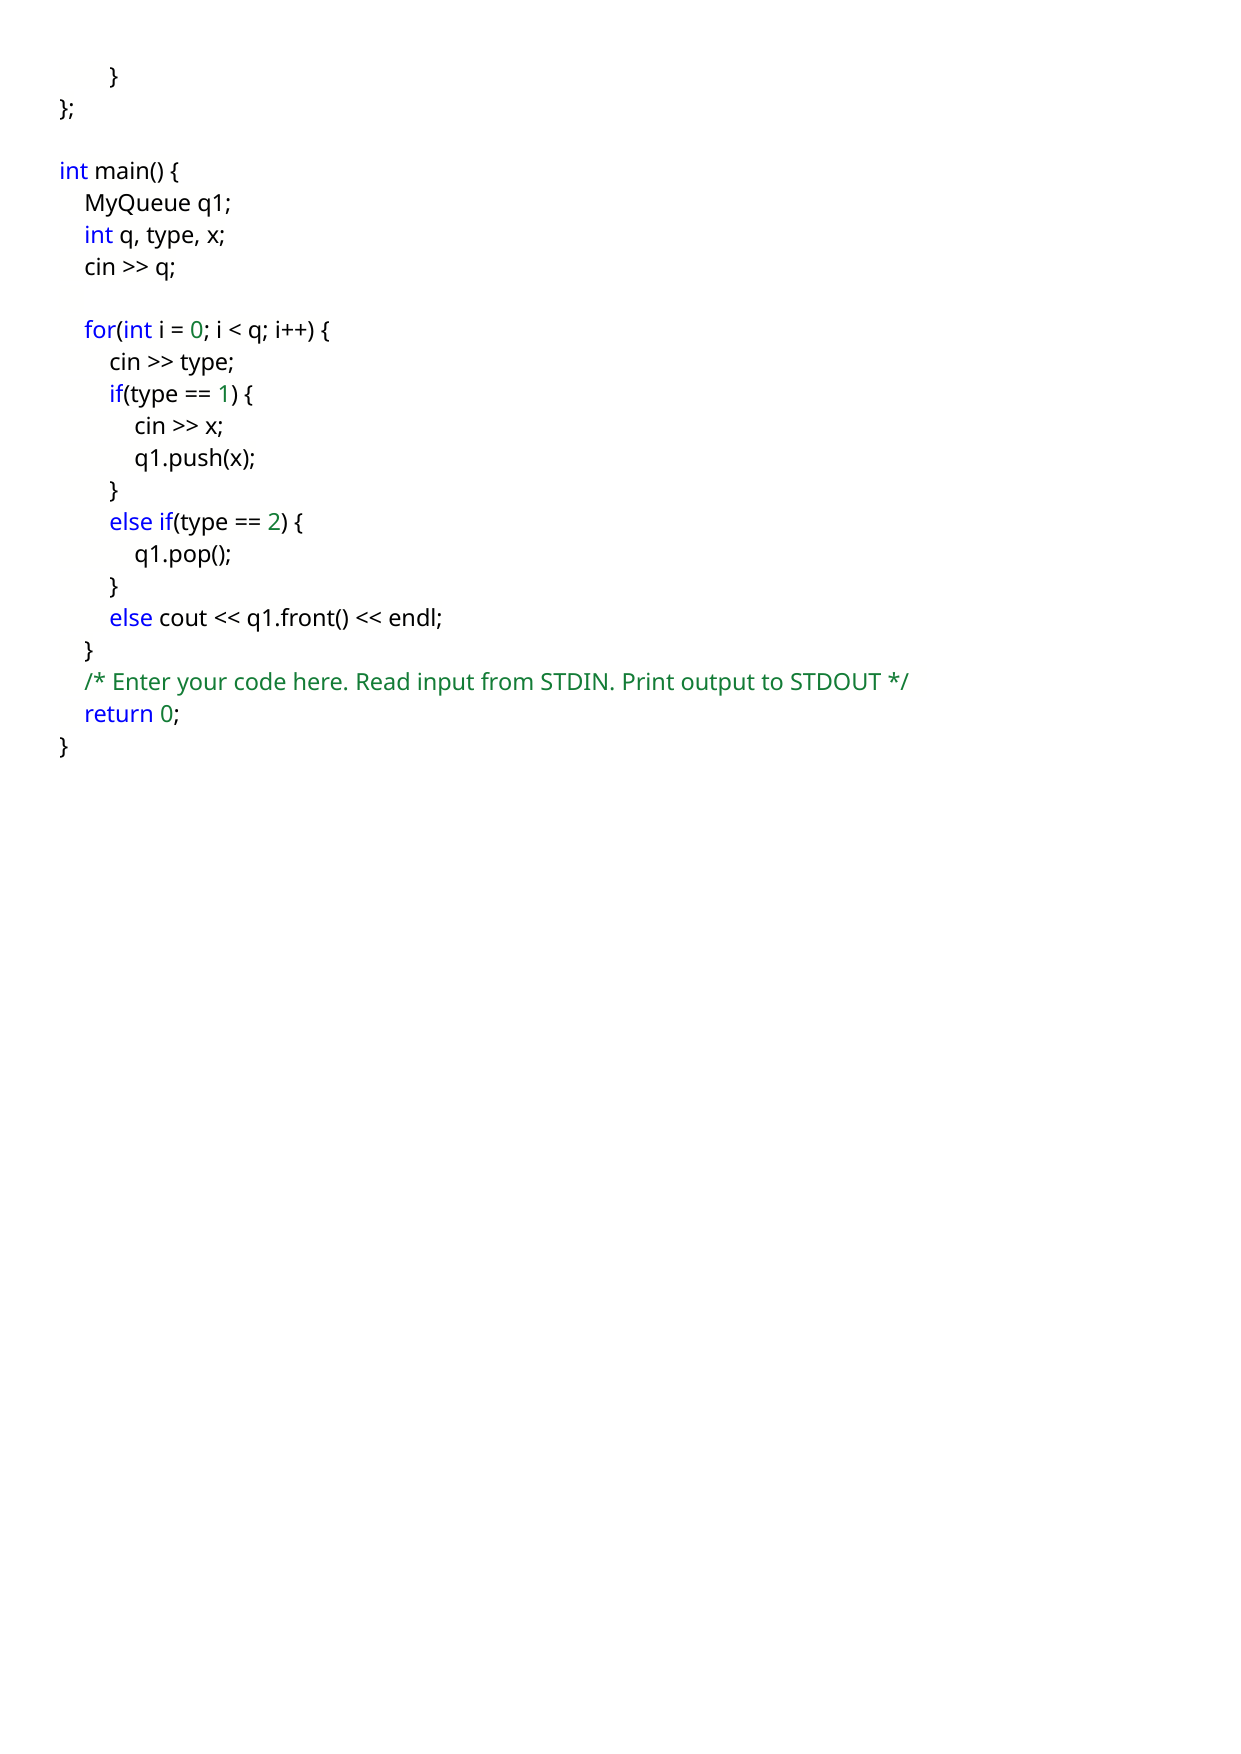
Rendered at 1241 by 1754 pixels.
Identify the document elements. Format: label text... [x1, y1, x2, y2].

text } [59, 729, 1181, 761]
text /* Enter your code here. Read input from STDIN. Print output to STDOUT */ [59, 665, 1181, 697]
text cin >> q; [59, 250, 1181, 282]
text } [59, 59, 1181, 91]
text } [59, 633, 1181, 665]
text for(int i = 0; i < q; i++) { [59, 313, 1181, 345]
text } [59, 569, 1181, 601]
text if(type == 1) { [59, 377, 1181, 409]
text return 0; [59, 697, 1181, 729]
text } [59, 473, 1181, 505]
text q1.push(x); [59, 441, 1181, 473]
text MyQueue q1; [59, 186, 1181, 218]
text else if(type == 2) { [59, 505, 1181, 537]
text cin >> type; [59, 345, 1181, 377]
text }; [59, 91, 1181, 123]
text int main() { [59, 154, 1181, 186]
text q1.pop(); [59, 537, 1181, 569]
text cin >> x; [59, 409, 1181, 441]
text int q, type, x; [59, 218, 1181, 250]
text else cout << q1.front() << endl; [59, 601, 1181, 633]
